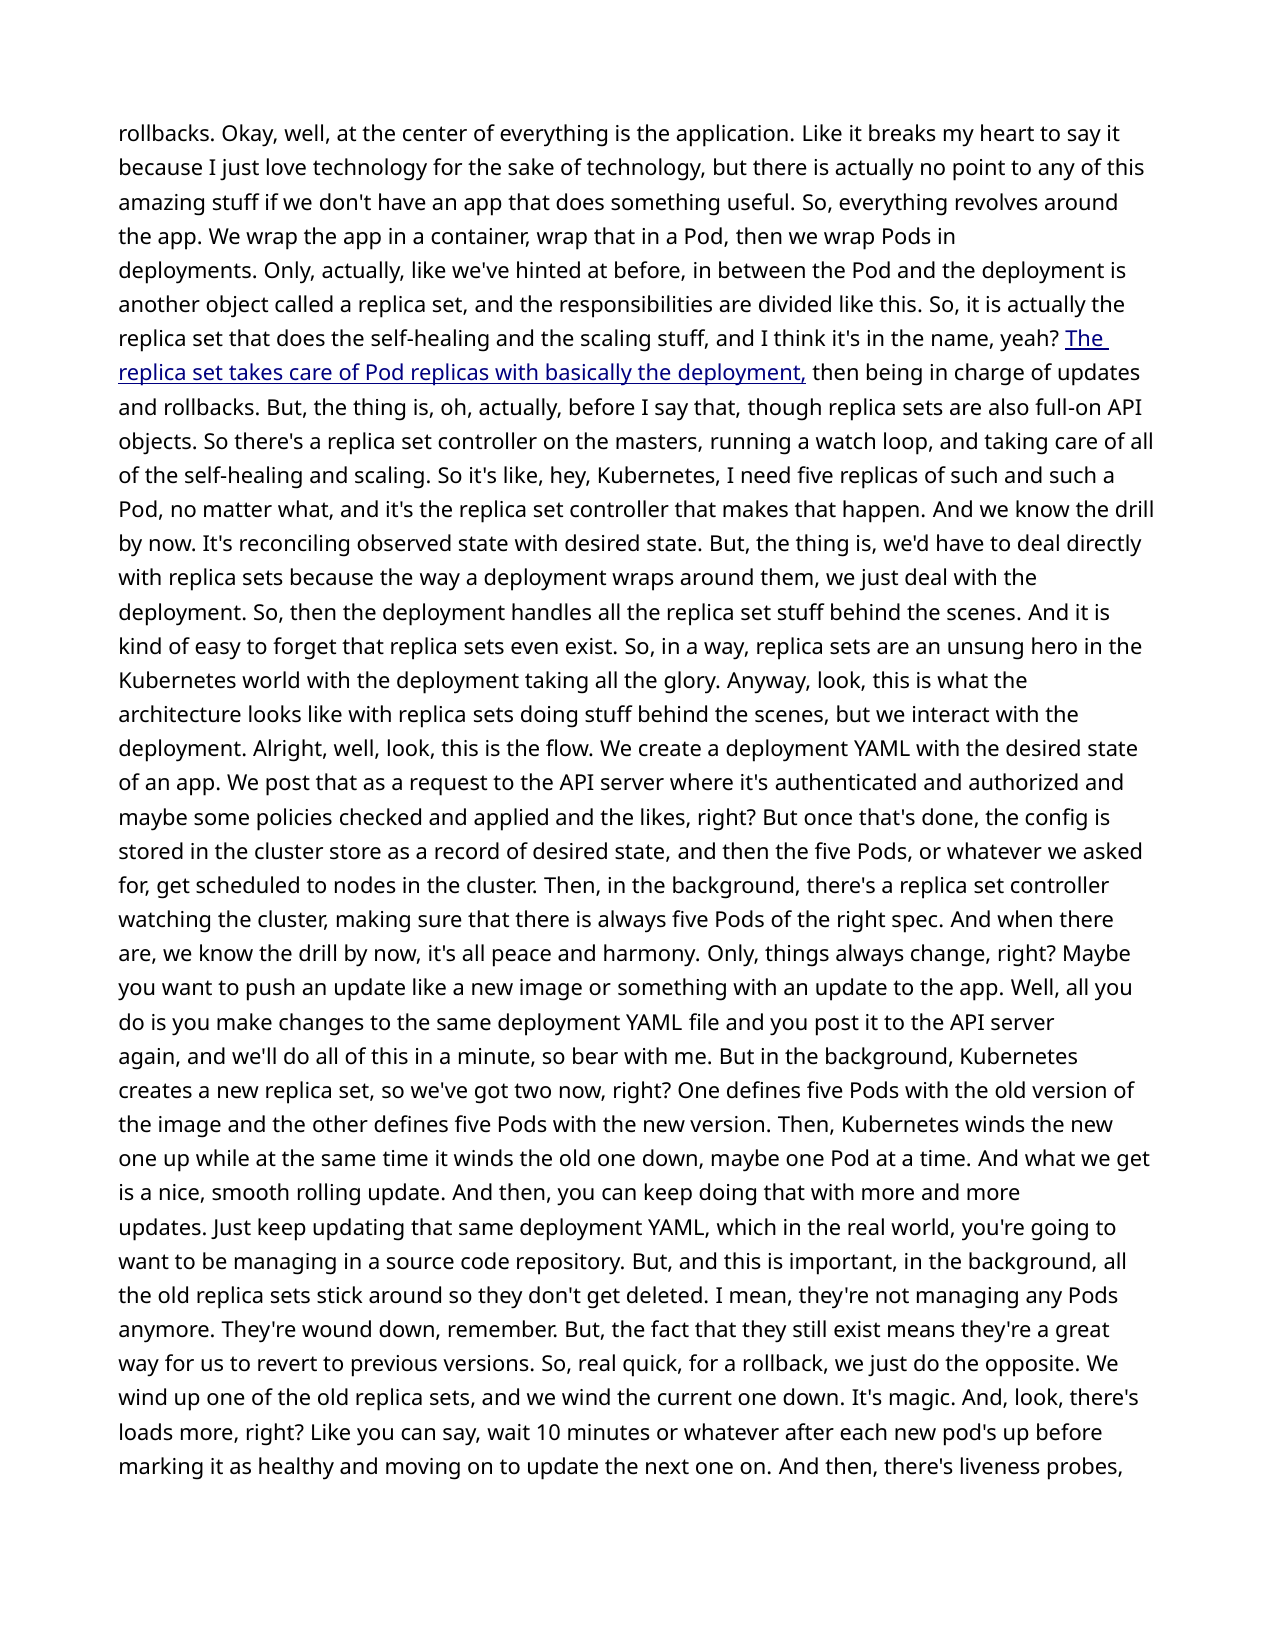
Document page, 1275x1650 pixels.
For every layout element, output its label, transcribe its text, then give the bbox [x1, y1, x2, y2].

text rollbacks. Okay, well, at the center of everything is the application. Like it breaks my heart to say it because I just love technology for the sake of technology, but there is actually no point to any of this amazing stuff if we don't have an app that does something useful. So, everything revolves around the app. We wrap the app in a container, wrap that in a Pod, then we wrap Pods in deployments. Only, actually, like we've hinted at before, in between the Pod and the deployment is another object called a replica set, and the responsibilities are divided like this. So, it is actually the replica set that does the self‑healing and the scaling stuff, and I think it's in the name, yeah? The replica set takes care of Pod replicas with basically the deployment, then being in charge of updates and rollbacks. But, the thing is, oh, actually, before I say that, though replica sets are also full‑on API objects. So there's a replica set controller on the masters, running a watch loop, and taking care of all of the self‑healing and scaling. So it's like, hey, Kubernetes, I need five replicas of such and such a Pod, no matter what, and it's the replica set controller that makes that happen. And we know the drill by now. It's reconciling observed state with desired state. But, the thing is, we'd have to deal directly with replica sets because the way a deployment wraps around them, we just deal with the deployment. So, then the deployment handles all the replica set stuff behind the scenes. And it is kind of easy to forget that replica sets even exist. So, in a way, replica sets are an unsung hero in the Kubernetes world with the deployment taking all the glory. Anyway, look, this is what the architecture looks like with replica sets doing stuff behind the scenes, but we interact with the deployment. Alright, well, look, this is the flow. We create a deployment YAML with the desired state of an app. We post that as a request to the API server where it's authenticated and authorized and maybe some policies checked and applied and the likes, right? But once that's done, the config is stored in the cluster store as a record of desired state, and then the five Pods, or whatever we asked for, get scheduled to nodes in the cluster. Then, in the background, there's a replica set controller watching the cluster, making sure that there is always five Pods of the right spec. And when there are, we know the drill by now, it's all peace and harmony. Only, things always change, right? Maybe you want to push an update like a new image or something with an update to the app. Well, all you do is you make changes to the same deployment YAML file and you post it to the API server again, and we'll do all of this in a minute, so bear with me. But in the background, Kubernetes creates a new replica set, so we've got two now, right? One defines five Pods with the old version of the image and the other defines five Pods with the new version. Then, Kubernetes winds the new one up while at the same time it winds the old one down, maybe one Pod at a time. And what we get is a nice, smooth rolling update. And then, you can keep doing that with more and more updates. Just keep updating that same deployment YAML, which in the real world, you're going to want to be managing in a source code repository. But, and this is important, in the background, all the old replica sets stick around so they don't get deleted. I mean, they're not managing any Pods anymore. They're wound down, remember. But, the fact that they still exist means they're a great way for us to revert to previous versions. So, real quick, for a rollback, we just do the opposite. We wind up one of the old replica sets, and we wind the current one down. It's magic. And, look, there's loads more, right? Like you can say, wait 10 minutes or whatever after each new pod's up before marking it as healthy and moving on to update the next one on. And then, there's liveness probes, [118, 118, 1157, 1480]
